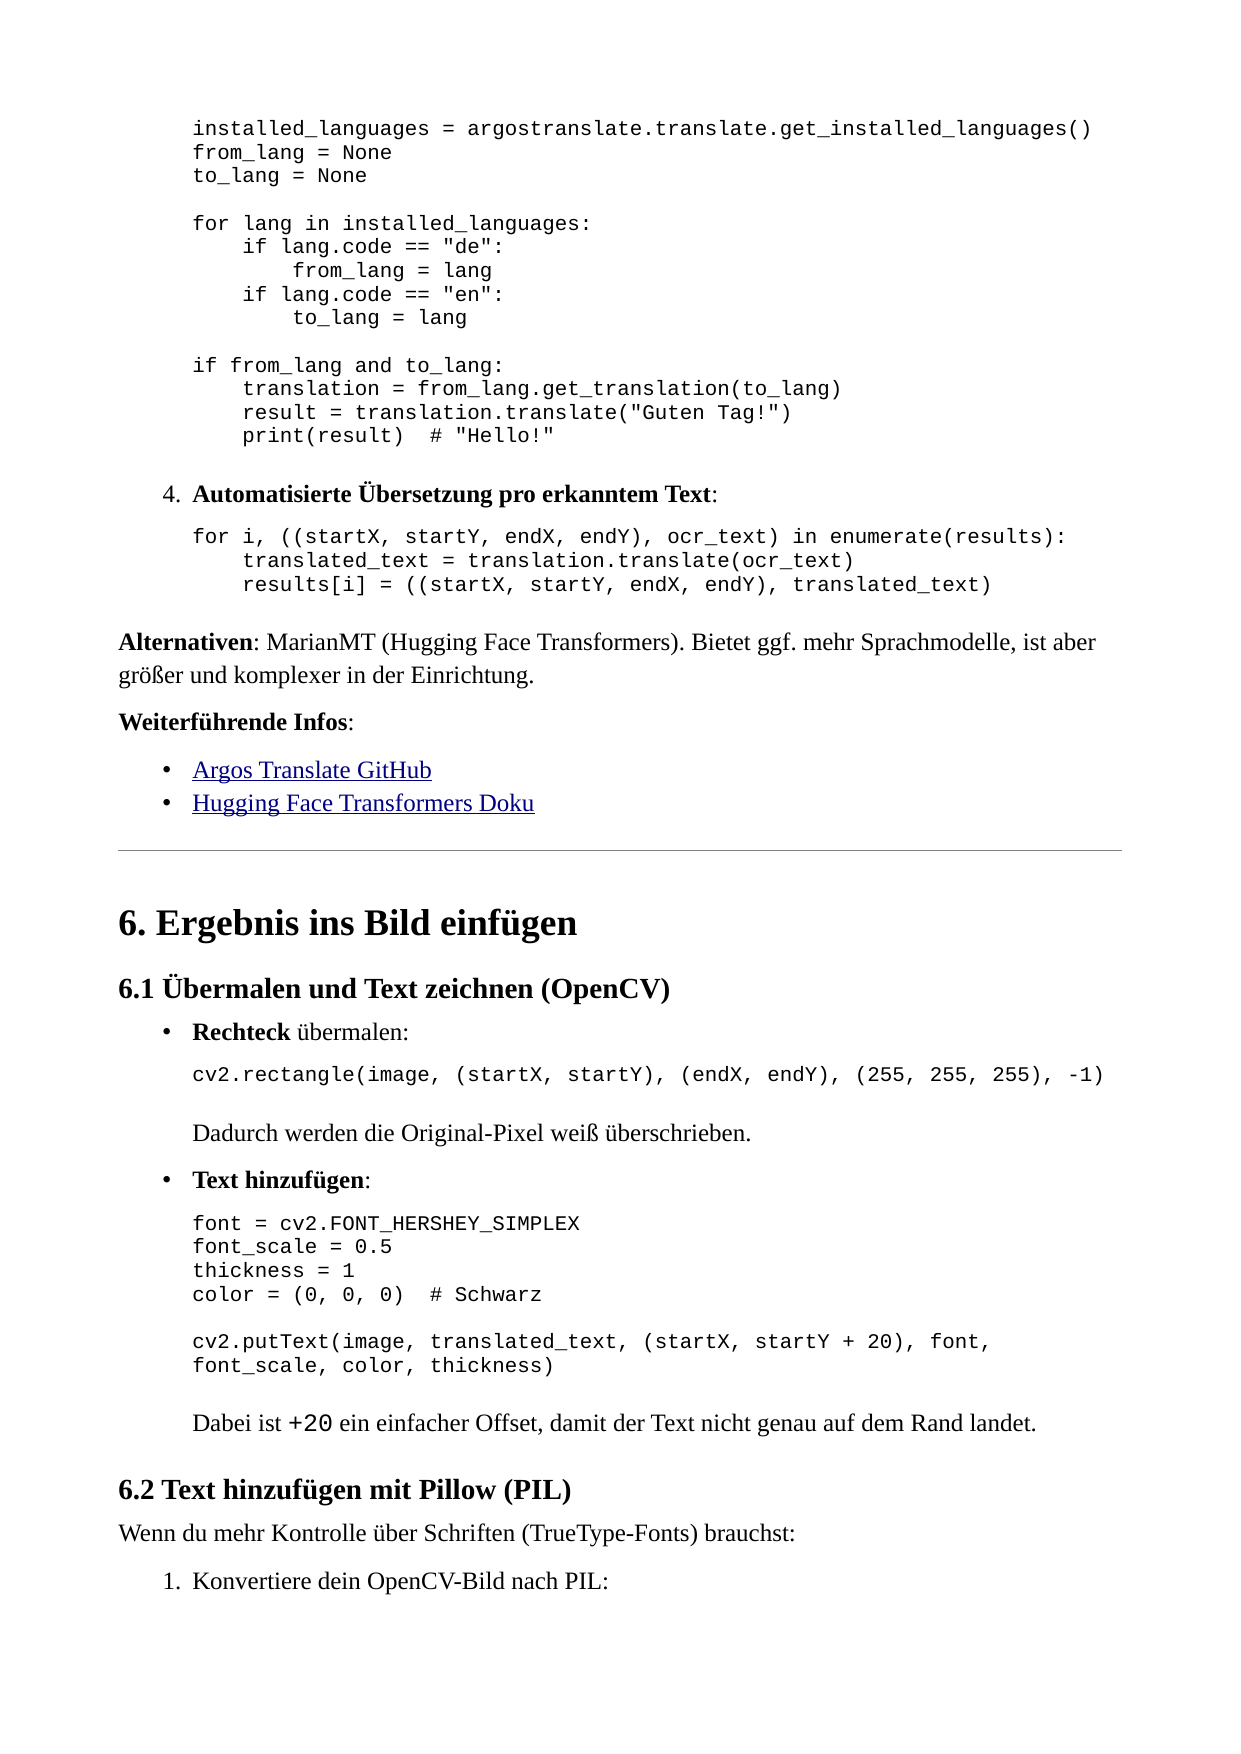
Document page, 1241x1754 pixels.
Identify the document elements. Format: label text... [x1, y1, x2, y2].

subtitle 6.2 Text hinzufügen mit Pillow (PIL) [118, 1472, 1122, 1506]
text Wenn du mehr Kontrolle über Schriften (TrueType-Fonts) brauchst: [118, 1518, 1122, 1547]
list translation = from_lang.get_translation(to_lang) [162, 378, 1122, 402]
list font = cv2.FONT_HERSHEY_SIMPLEX [162, 1213, 1122, 1236]
list font_scale = 0.5 [162, 1236, 1122, 1260]
list Dadurch werden die Original-Pixel weiß überschrieben. [162, 1118, 1122, 1146]
list if lang.code == "de": [162, 236, 1122, 260]
list translated_text = translation.translate(ocr_text) [162, 550, 1122, 573]
list for lang in installed_languages: [162, 213, 1122, 236]
list Rechteck übermalen: [162, 1017, 1122, 1046]
list Argos Translate GitHub [162, 755, 1122, 784]
list Text hinzufügen: [162, 1165, 1122, 1194]
list cv2.rectangle(image, (startX, startY), (endX, endY), (255, 255, 255), -1) [162, 1064, 1122, 1088]
list to_lang = lang [162, 307, 1122, 331]
list if from_lang and to_lang: [162, 354, 1122, 378]
list result = translation.translate("Guten Tag!") [162, 402, 1122, 426]
list to_lang = None [162, 165, 1122, 189]
subtitle 6.1 Übermalen und Text zeichnen (OpenCV) [118, 971, 1122, 1004]
text Weiterführende Infos: [118, 707, 1122, 736]
list thickness = 1 [162, 1260, 1122, 1284]
subtitle 6. Ergebnis ins Bild einfügen [118, 901, 1122, 944]
text Alternativen: MarianMT (Hugging Face Transformers). Bietet ggf. mehr Sprachmodelle, ist aber größer und komplexer in der Einrichtung. [118, 627, 1122, 688]
list from_lang = lang [162, 260, 1122, 284]
list if lang.code == "en": [162, 284, 1122, 307]
list Konvertiere dein OpenCV-Bild nach PIL: [162, 1566, 1122, 1595]
list Hugging Face Transformers Doku [162, 788, 1122, 817]
list for i, ((startX, startY, endX, endY), ocr_text) in enumerate(results): [162, 526, 1122, 550]
list results[i] = ((startX, startY, endX, endY), translated_text) [162, 573, 1122, 597]
list color = (0, 0, 0) # Schwarz [162, 1284, 1122, 1307]
list print(result) # "Hello!" [162, 426, 1122, 449]
list Dabei ist +20 ein einfacher Offset, damit der Text nicht genau auf dem Rand landet. [162, 1408, 1122, 1439]
list Automatisierte Übersetzung pro erkanntem Text: [162, 479, 1122, 507]
list from_lang = None [162, 142, 1122, 165]
list installed_languages = argostranslate.translate.get_installed_languages() [162, 118, 1122, 142]
list cv2.putText(image, translated_text, (startX, startY + 20), font, font_scale, color, thickness) [162, 1331, 1122, 1378]
